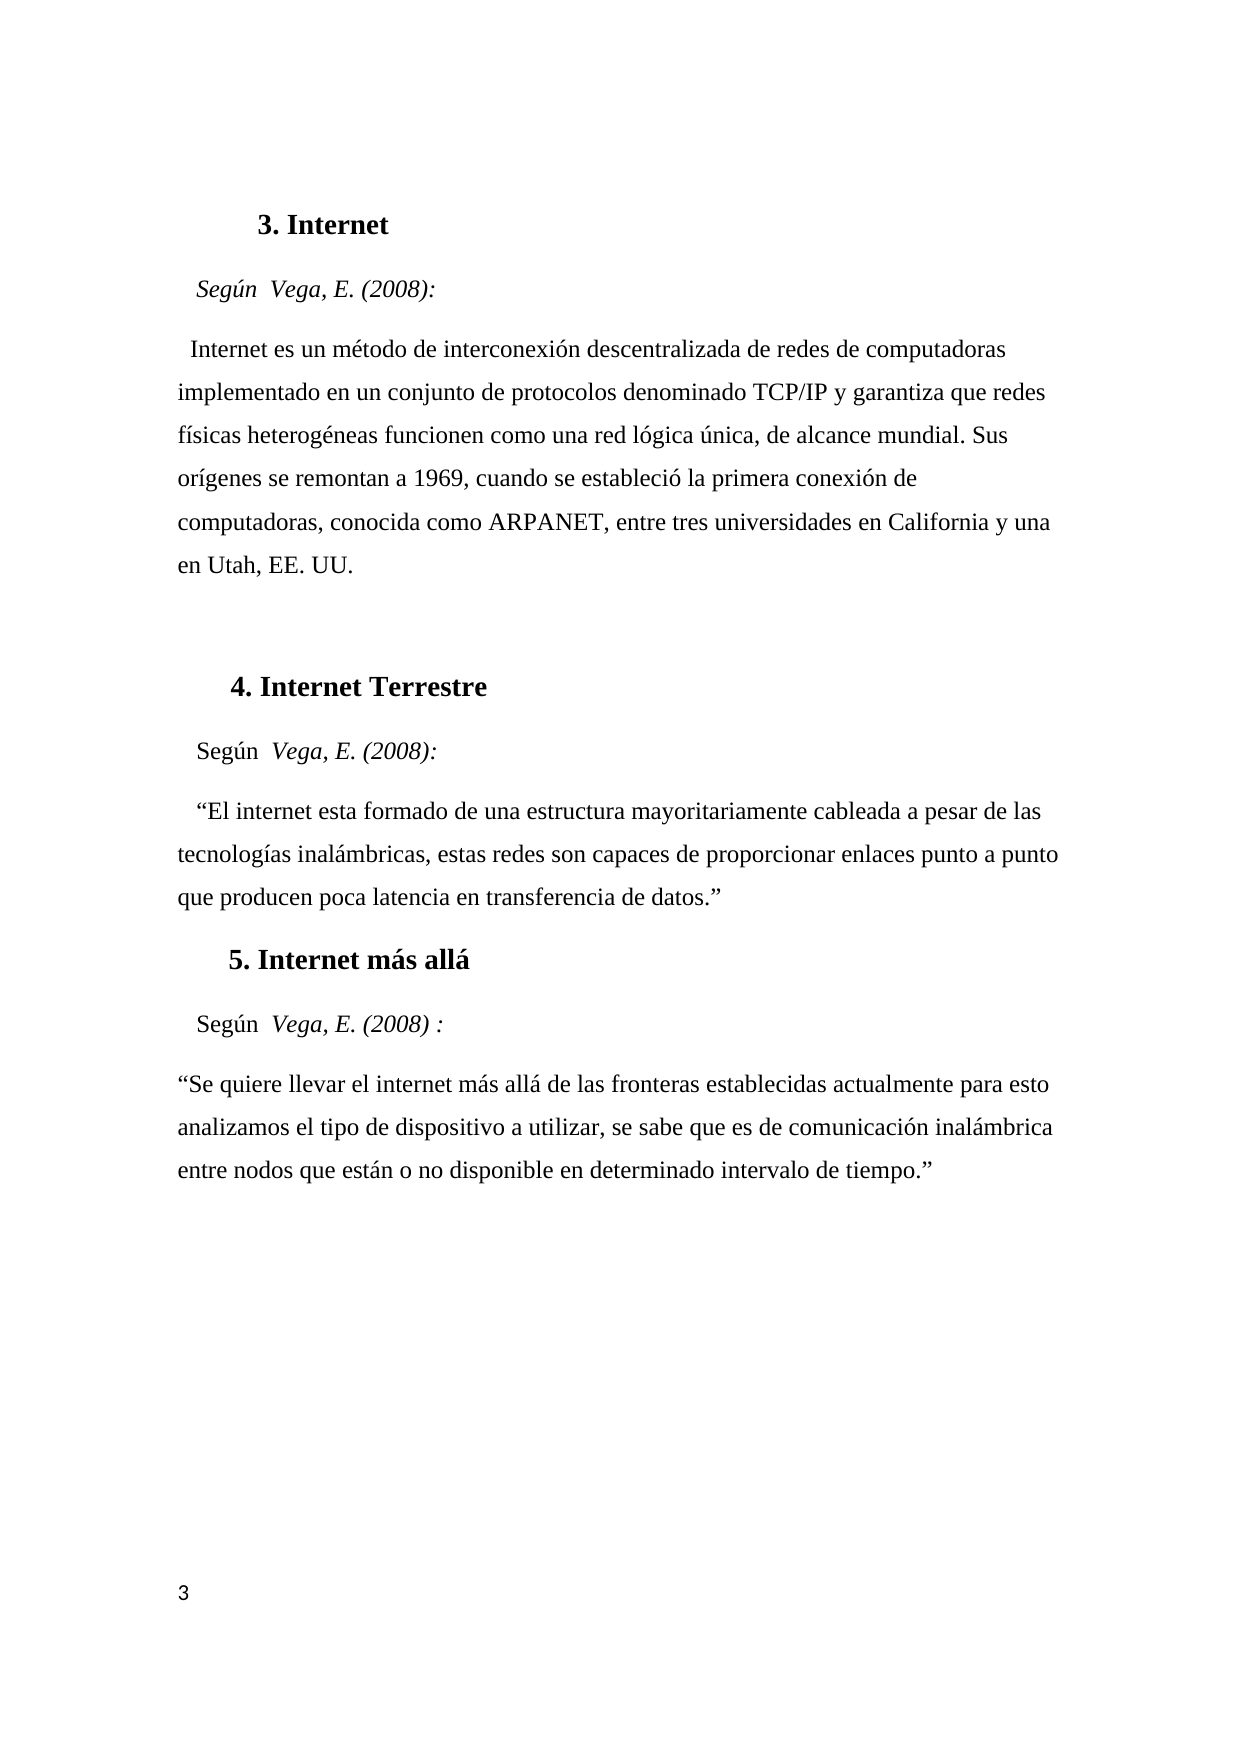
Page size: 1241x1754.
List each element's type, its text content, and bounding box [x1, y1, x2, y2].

text 4. Internet Terrestre [177, 669, 1063, 703]
text Internet es un método de interconexión descentralizada de redes de computadoras implementado en un conjunto de protocolos denominado TCP/IP y garantiza que redes físicas heterogéneas funcionen como una red lógica única, de alcance mundial. Sus orígenes se remontan a 1969, cuando se estableció la primera conexión de computadoras, conocida como ARPANET, entre tres universidades en California y una en Utah, EE. UU. [177, 334, 1063, 578]
text “El internet esta formado de una estructura mayoritariamente cableada a pesar de las tecnologías inalámbricas, estas redes son capaces de proporcionar enlaces punto a punto que producen poca latencia en transferencia de datos.” [177, 796, 1063, 911]
text 3. Internet [177, 207, 1063, 241]
text Según Vega, E. (2008) : [177, 1009, 1063, 1038]
text Según Vega, E. (2008): [177, 274, 1063, 303]
text Según Vega, E. (2008): [177, 736, 1063, 765]
text “Se quiere llevar el internet más allá de las fronteras establecidas actualmente para esto analizamos el tipo de dispositivo a utilizar, se sabe que es de comunicación inalámbrica entre nodos que están o no disponible en determinado intervalo de tiempo.” [177, 1069, 1063, 1184]
text 5. Internet más allá [177, 942, 1063, 976]
